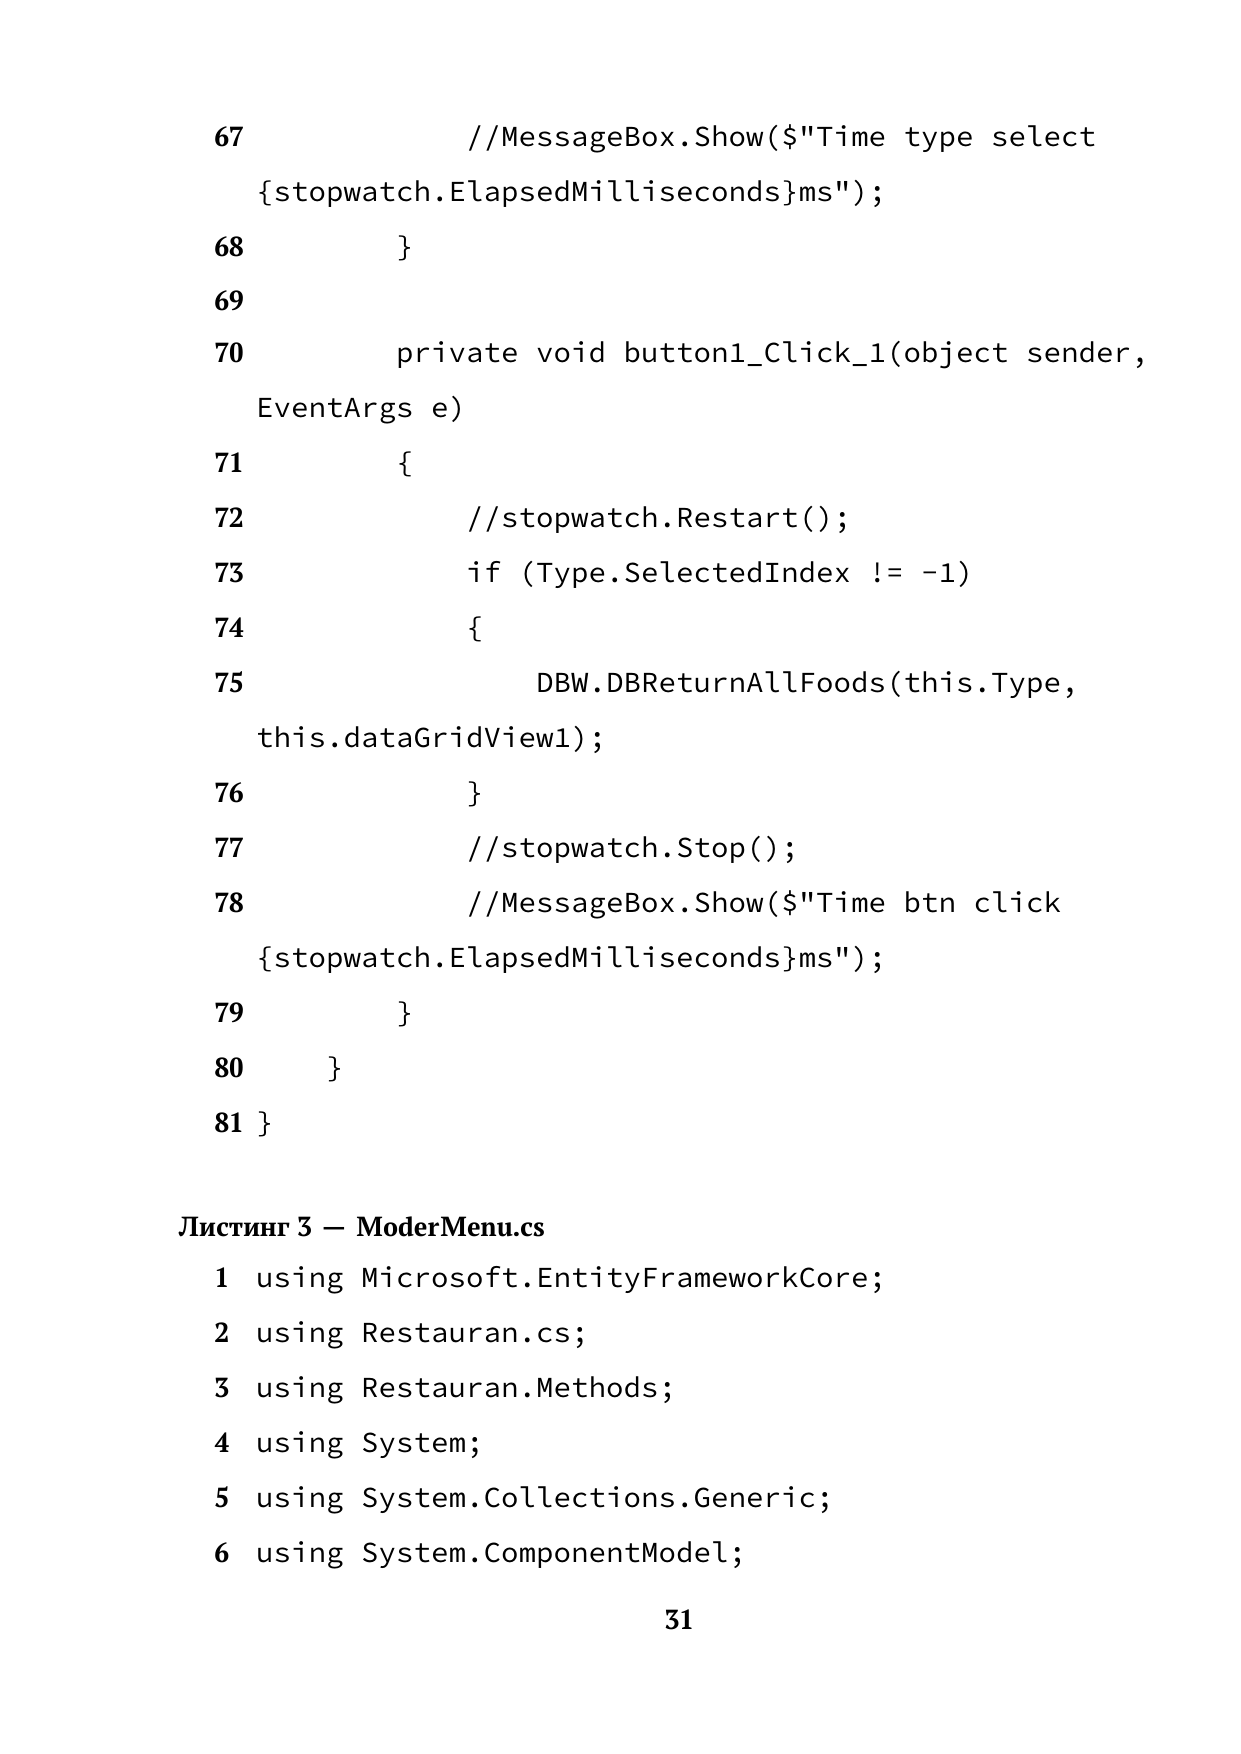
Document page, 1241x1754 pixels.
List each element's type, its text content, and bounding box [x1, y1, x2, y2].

list } [214, 1103, 1181, 1140]
list using System.ComponentModel; [214, 1534, 1181, 1571]
list } [214, 228, 1181, 265]
list using Microsoft.EntityFrameworkCore; [214, 1259, 1181, 1296]
list } [214, 993, 1181, 1030]
list //stopwatch.Restart(); [214, 498, 1181, 535]
list //MessageBox.Show($"Time btn click {stopwatch.ElapsedMilliseconds}ms"); [214, 883, 1181, 975]
list { [214, 443, 1181, 480]
list DBW.DBReturnAllFoods(this.Type, this.dataGridView1); [214, 663, 1181, 755]
text Листинг 3 — ModerMenu.cs [177, 1209, 1181, 1242]
list using System; [214, 1424, 1181, 1461]
list if (Type.SelectedIndex != -1) [214, 553, 1181, 590]
list using Restauran.Methods; [214, 1369, 1181, 1406]
list } [214, 1048, 1181, 1085]
list { [214, 608, 1181, 645]
list } [214, 773, 1181, 810]
list //MessageBox.Show($"Time type select {stopwatch.ElapsedMilliseconds}ms"); [214, 118, 1181, 210]
list using System.Collections.Generic; [214, 1479, 1181, 1516]
list private void button1_Click_1(object sender, EventArgs e) [214, 333, 1181, 425]
list //stopwatch.Stop(); [214, 828, 1181, 865]
list using Restauran.cs; [214, 1314, 1181, 1351]
